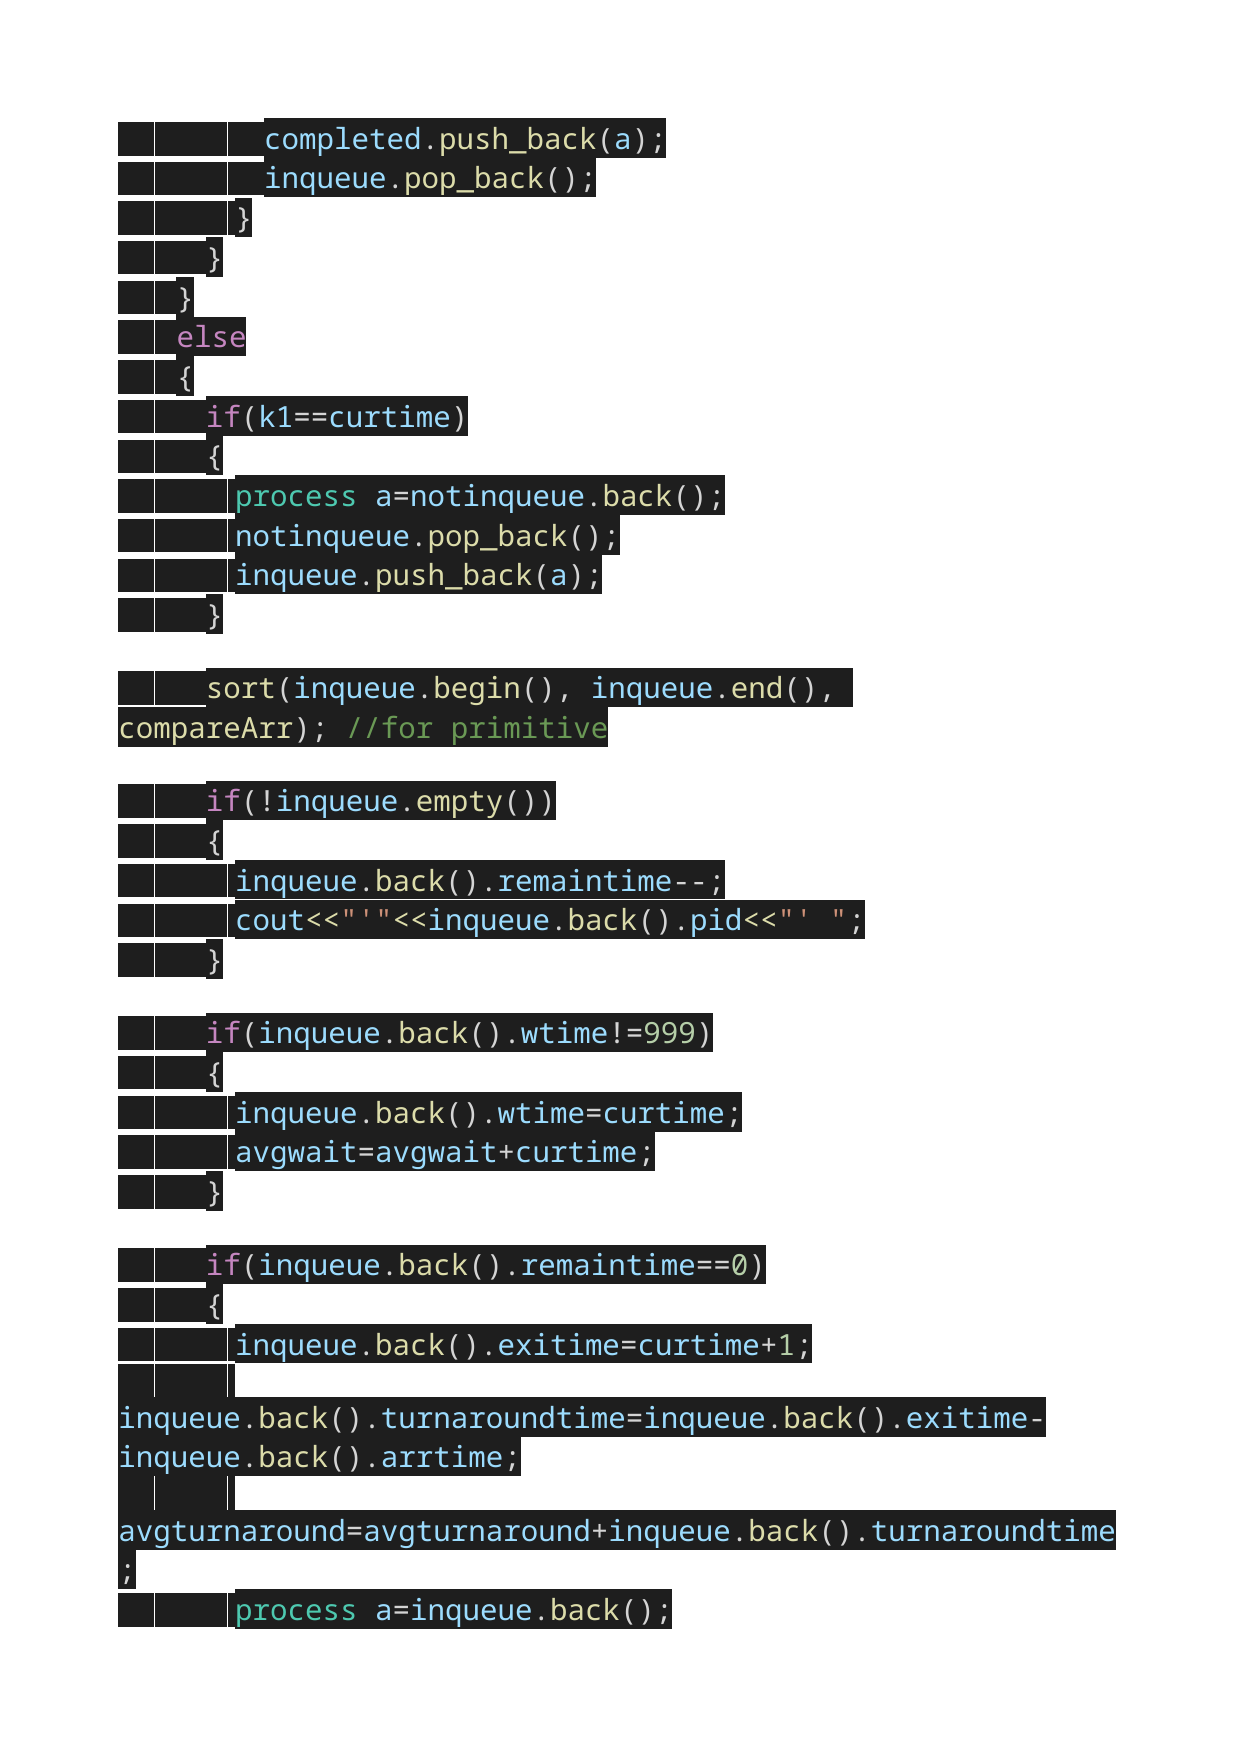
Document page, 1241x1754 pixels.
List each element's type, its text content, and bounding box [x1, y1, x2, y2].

text } [118, 237, 1122, 277]
text } [118, 1171, 1122, 1211]
text process a=notinqueue.back(); [118, 475, 1122, 515]
text { [118, 436, 1122, 475]
text else [118, 317, 1122, 356]
text { [118, 1284, 1122, 1324]
text inqueue.push_back(a); [118, 555, 1122, 594]
text completed.push_back(a); [118, 118, 1122, 158]
text inqueue.pop_back(); [118, 158, 1122, 197]
text sort(inqueue.begin(), inqueue.end(), compareArr); //for primitive [118, 668, 1122, 747]
text } [118, 277, 1122, 317]
text } [118, 197, 1122, 237]
text avgwait=avgwait+curtime; [118, 1132, 1122, 1171]
text { [118, 356, 1122, 396]
text notinqueue.pop_back(); [118, 515, 1122, 555]
text inqueue.back().turnaroundtime=inqueue.back().exitime-inqueue.back().arrtime; [118, 1363, 1122, 1476]
text avgturnaround=avgturnaround+inqueue.back().turnaroundtime; [118, 1476, 1122, 1589]
text } [118, 939, 1122, 979]
text inqueue.back().remaintime--; [118, 860, 1122, 899]
text if(!inqueue.empty()) [118, 781, 1122, 820]
text if(inqueue.back().remaintime==0) [118, 1244, 1122, 1284]
text } [118, 594, 1122, 634]
text { [118, 820, 1122, 860]
text { [118, 1052, 1122, 1092]
text if(k1==curtime) [118, 396, 1122, 436]
text cout<<"'"<<inqueue.back().pid<<"' "; [118, 899, 1122, 939]
text process a=inqueue.back(); [118, 1589, 1122, 1629]
text inqueue.back().exitime=curtime+1; [118, 1324, 1122, 1363]
text inqueue.back().wtime=curtime; [118, 1092, 1122, 1132]
text if(inqueue.back().wtime!=999) [118, 1012, 1122, 1052]
